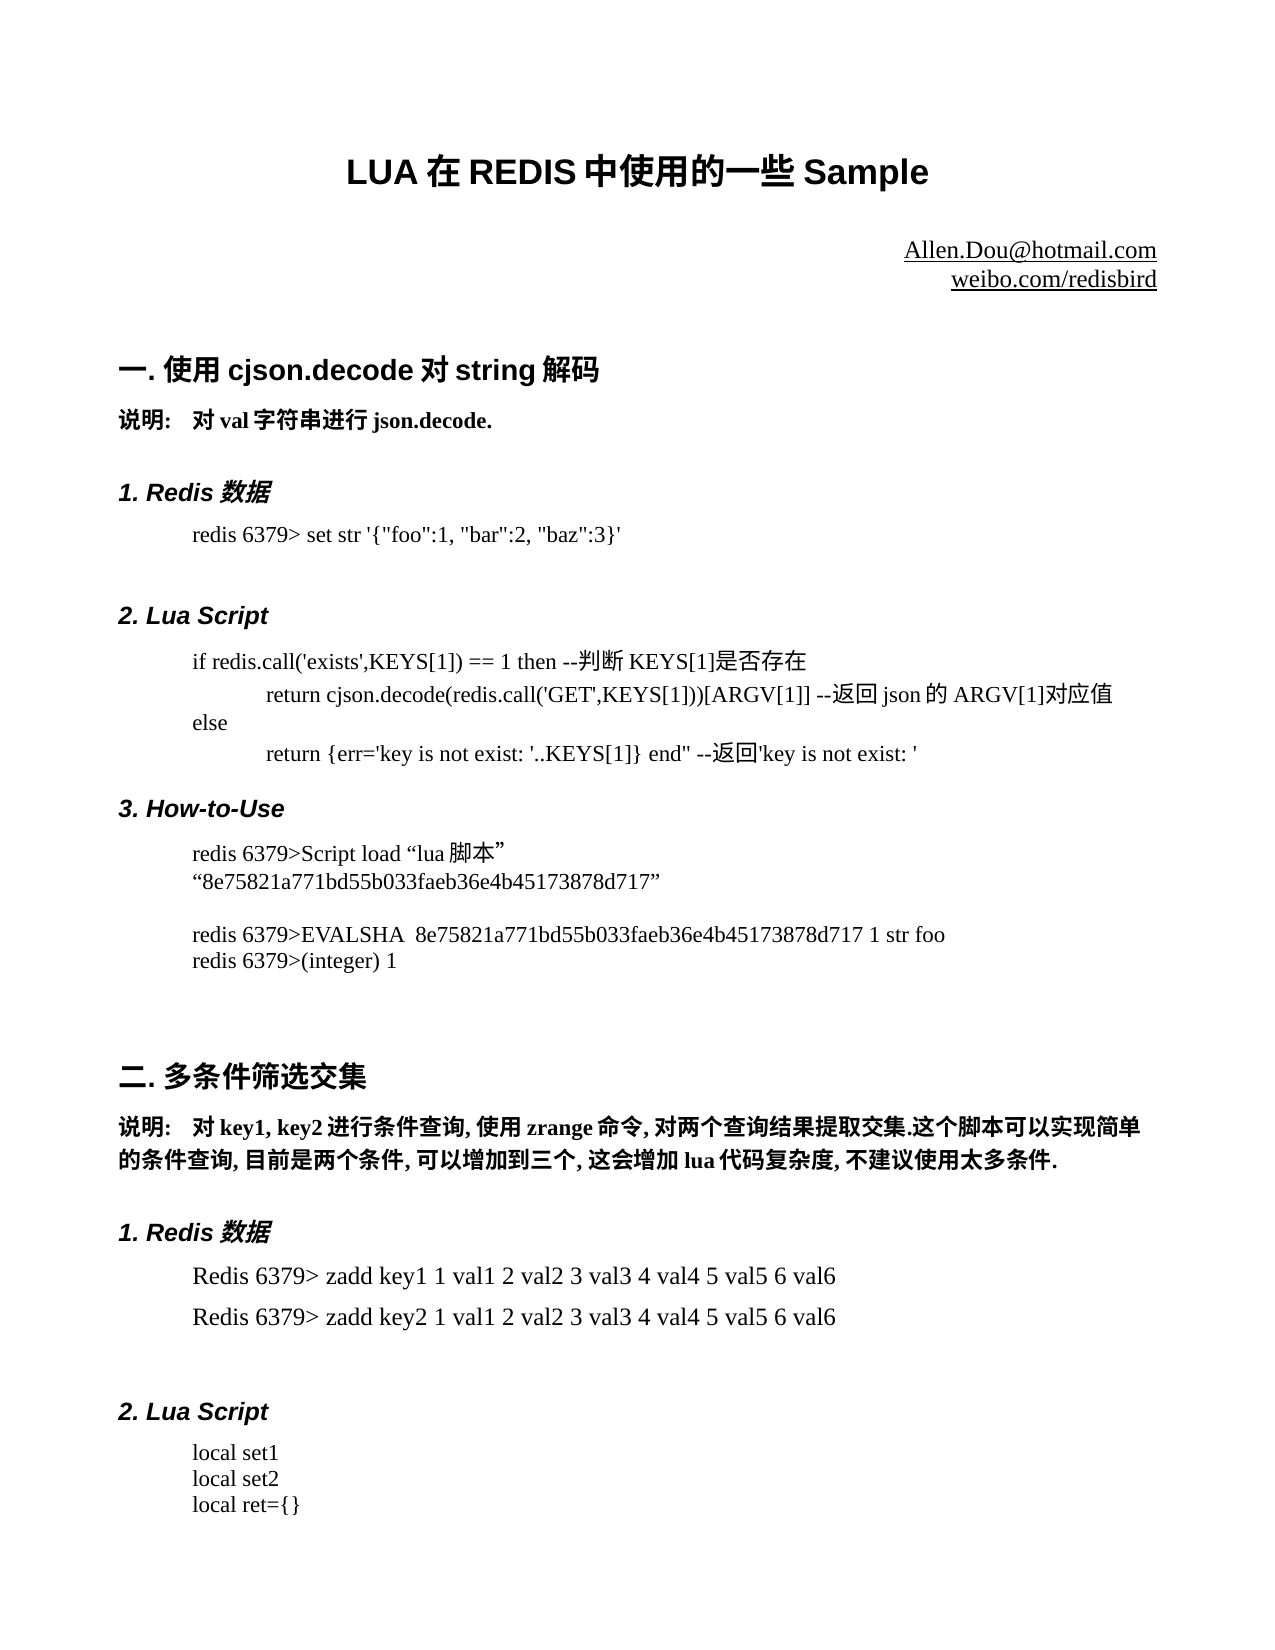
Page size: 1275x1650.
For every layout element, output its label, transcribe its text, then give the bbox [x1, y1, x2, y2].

subtitle 1. Redis数据 [118, 472, 1157, 509]
text Redis 6379> zadd key1 1 val1 2 val2 3 val3 4 val4 5 val5 6 val6 [118, 1261, 1157, 1290]
text local set1 [118, 1438, 1157, 1465]
text Redis 6379> zadd key2 1 val1 2 val2 3 val3 4 val4 5 val5 6 val6 [118, 1302, 1157, 1331]
text redis 6379>(integer) 1 [118, 947, 1157, 973]
subtitle 二. 多条件筛选交集 [118, 1053, 1157, 1096]
text else [118, 709, 1157, 735]
text “8e75821a771bd55b033faeb36e4b45173878d717” [118, 868, 1157, 894]
text local set2 [118, 1465, 1157, 1491]
subtitle 3. How-to-Use [118, 793, 1157, 822]
text 说明: 对key1, key2进行条件查询, 使用zrange命令, 对两个查询结果提取交集.这个脚本可以实现简单的条件查询, 目前是两个条件, 可以增加到三个, 这会增加lua代码复杂度, 不建议使用太多条件. [118, 1108, 1157, 1175]
subtitle 2. Lua Script [118, 1397, 1157, 1426]
text redis 6379>Script load “lua脚本” [118, 835, 1157, 868]
text 说明: 对val字符串进行json.decode. [118, 402, 1157, 435]
subtitle 2. Lua Script [118, 601, 1157, 630]
subtitle 1. Redis数据 [118, 1212, 1157, 1248]
text redis 6379> set str '{"foo":1, "bar":2, "baz":3}' [118, 521, 1157, 547]
text local ret={} [118, 1491, 1157, 1518]
subtitle LUA在REDIS中使用的一些Sample [118, 143, 1157, 194]
text weibo.com/redisbird [118, 264, 1157, 293]
subtitle 一. 使用cjson.decode对string解码 [118, 347, 1157, 389]
text if redis.call('exists',KEYS[1]) == 1 then --判断KEYS[1]是否存在 [118, 642, 1157, 676]
text return cjson.decode(redis.call('GET',KEYS[1]))[ARGV[1]] --返回json的ARGV[1]对应值 [118, 676, 1157, 709]
text redis 6379>EVALSHA 8e75821a771bd55b033faeb36e4b45173878d717 1 str foo [118, 921, 1157, 947]
text return {err='key is not exist: '..KEYS[1]} end" --返回'key is not exist: ' [118, 735, 1157, 768]
text Allen.Dou@hotmail.com [118, 236, 1157, 264]
